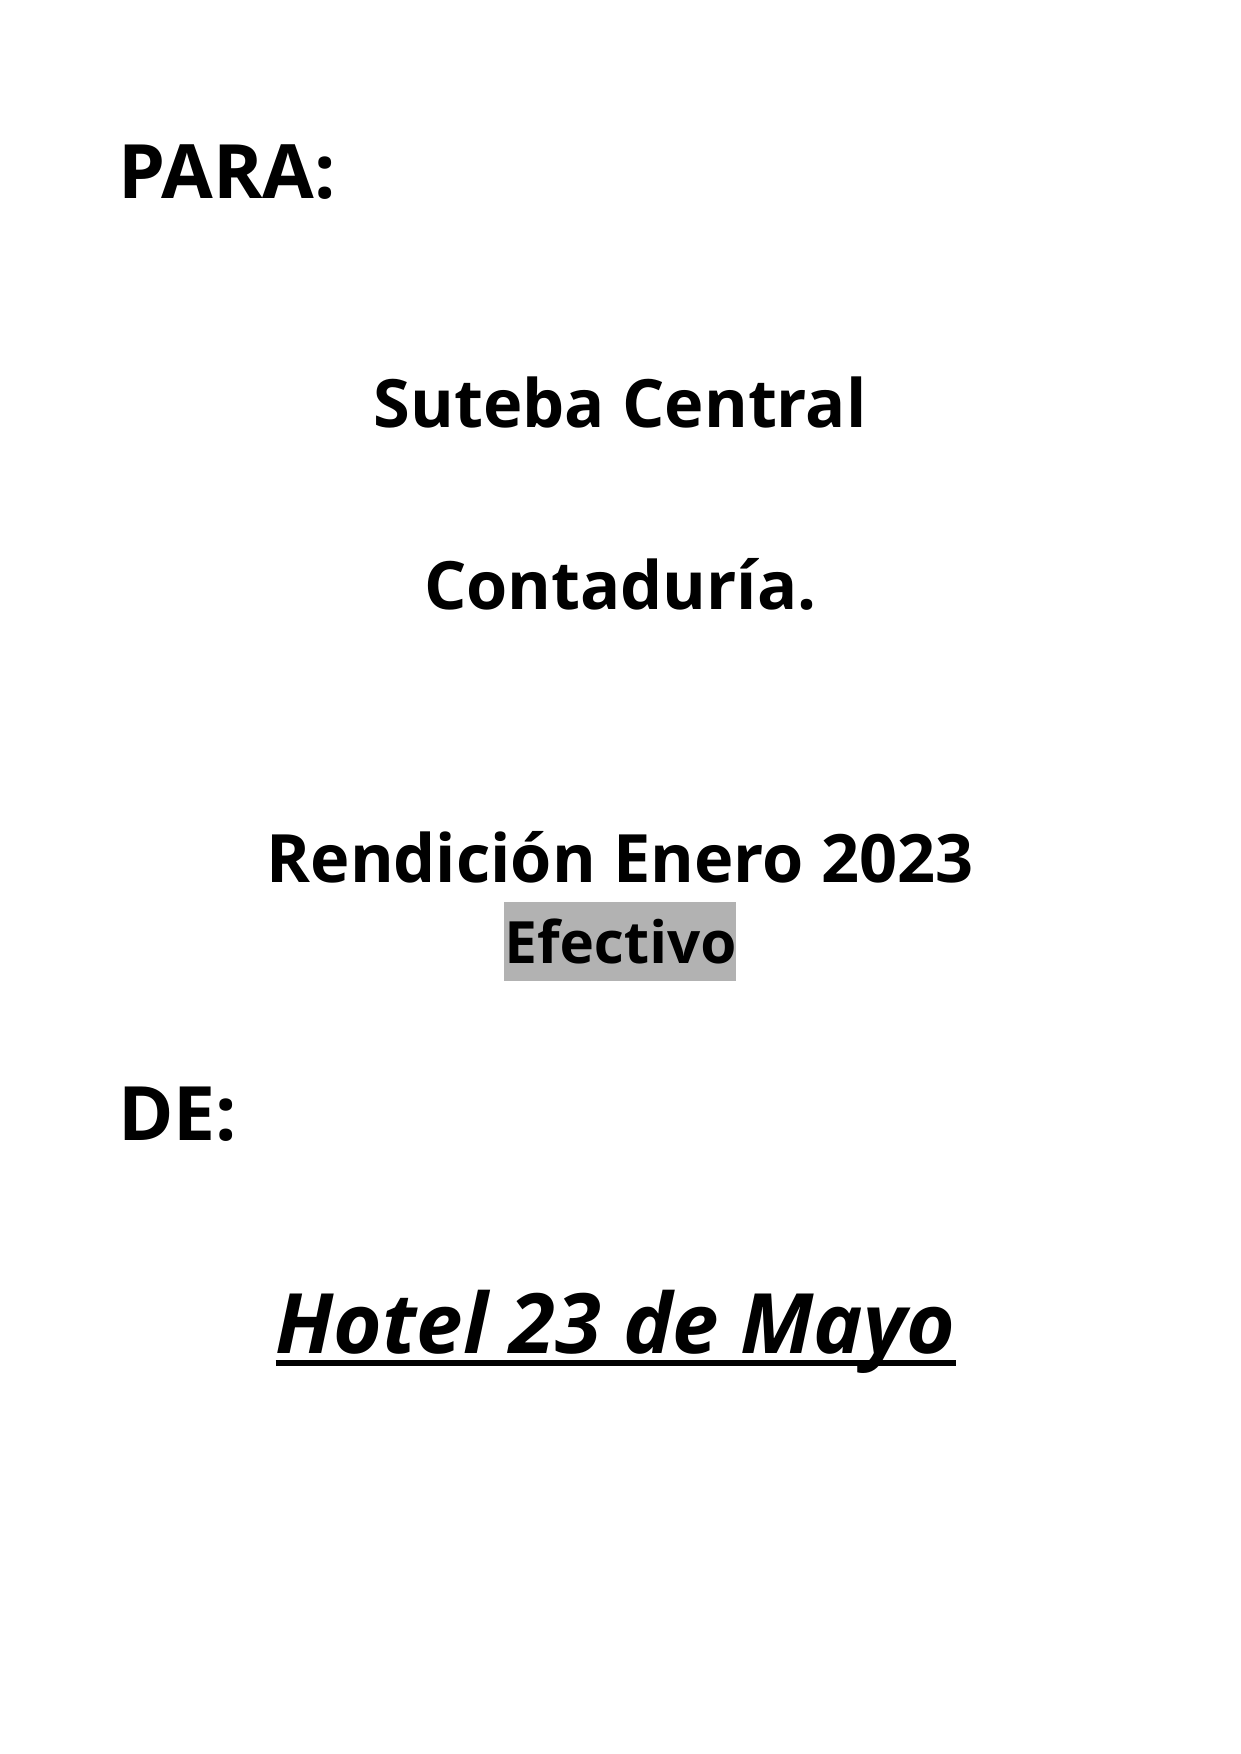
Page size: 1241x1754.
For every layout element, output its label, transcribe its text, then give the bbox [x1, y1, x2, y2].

text DE: [118, 1061, 1122, 1163]
text Suteba Central [118, 357, 1122, 447]
text Hotel 23 de Mayo [118, 1265, 1122, 1378]
text Contaduría. [118, 538, 1122, 629]
text PARA: [118, 118, 1122, 220]
text Rendición Enero 2023 [118, 811, 1122, 902]
text Efectivo [118, 902, 1122, 981]
